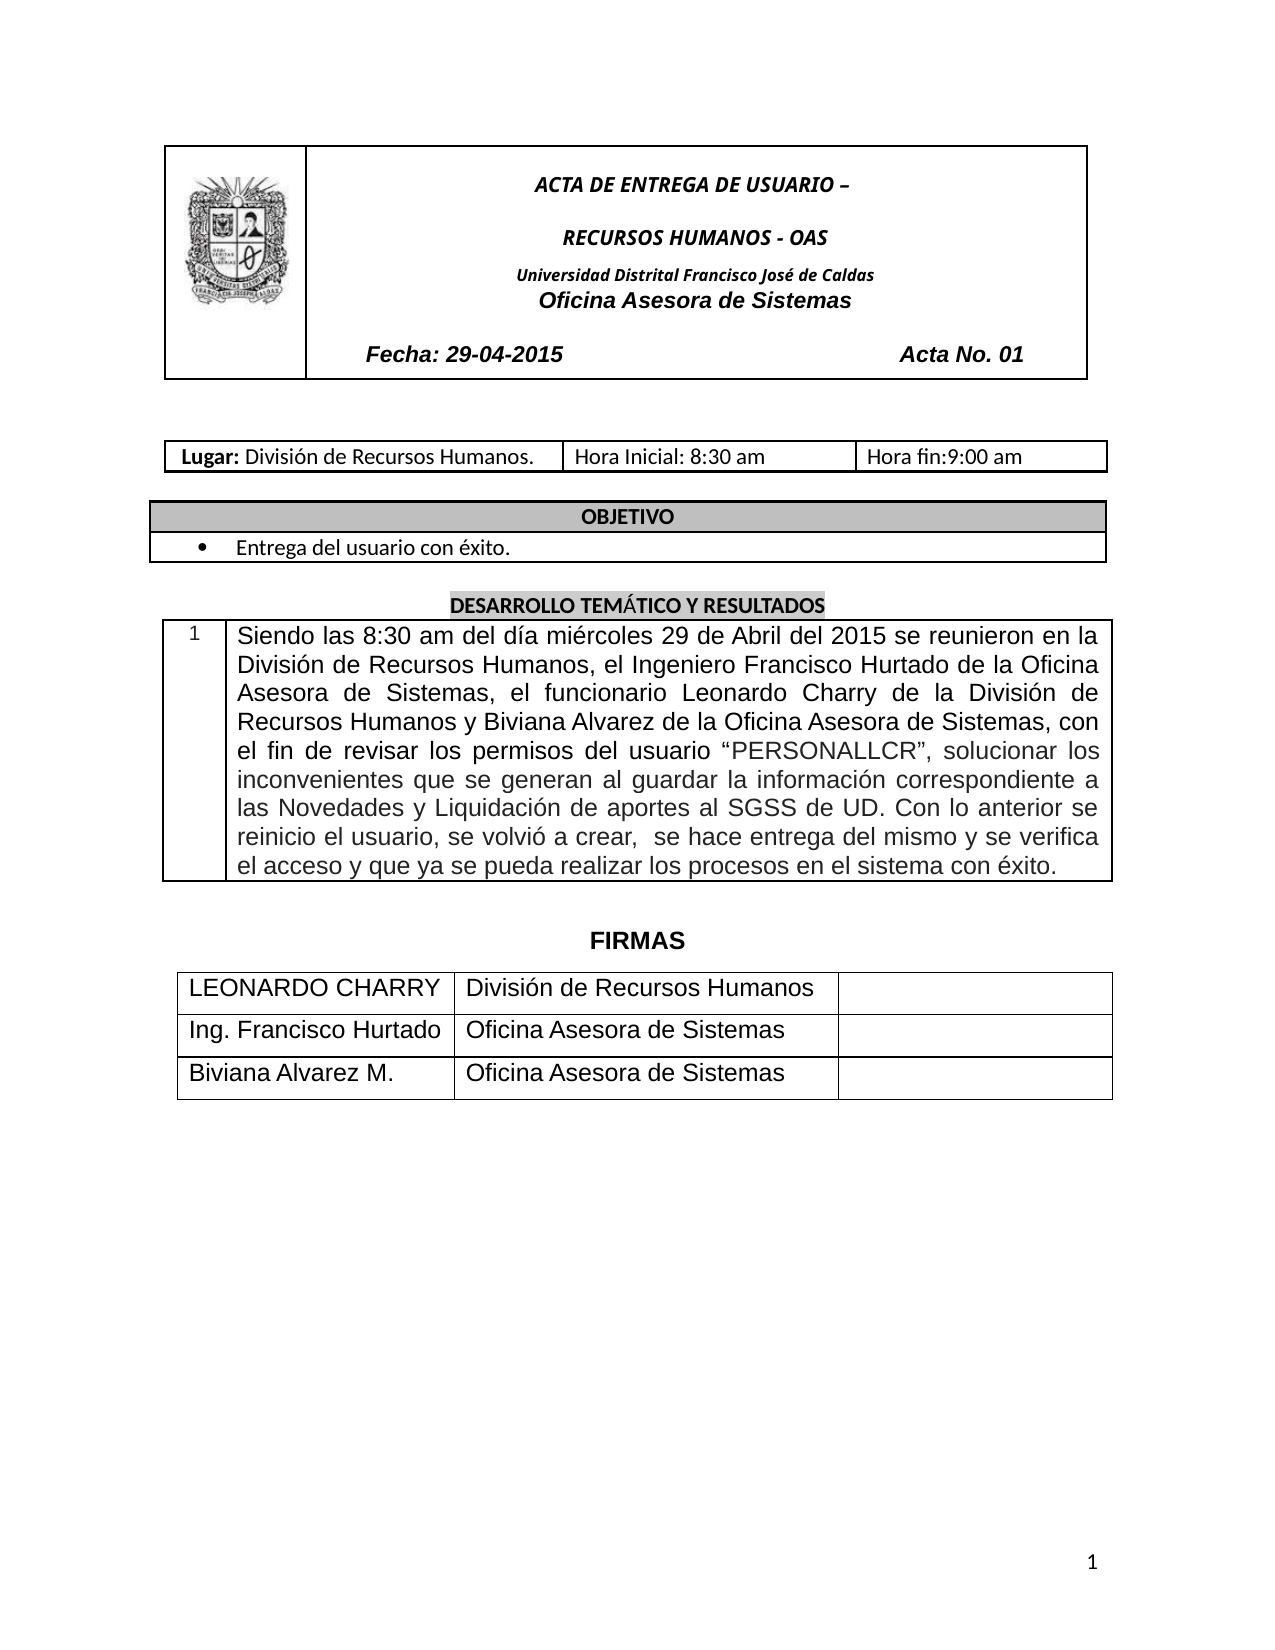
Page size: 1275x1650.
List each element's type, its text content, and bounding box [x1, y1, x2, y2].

text DESARROLLO TEMÁTICO Y RESULTADOS [177, 591, 1098, 619]
table_header Hora fin:9:00 am [857, 442, 1106, 470]
table_cell [839, 1015, 1112, 1056]
table_header Lugar: División de Recursos Humanos. [166, 442, 562, 470]
table_cell Entrega del usuario con éxito. [151, 533, 1105, 561]
table_header LEONARDO CHARRY [178, 973, 454, 1014]
table_header 1 [164, 621, 225, 879]
table_cell Biviana Alvarez M. [178, 1058, 454, 1099]
table_cell Ing. Francisco Hurtado [178, 1015, 454, 1056]
text FIRMAS [177, 926, 1098, 955]
table_header Hora Inicial: 8:30 am [564, 442, 855, 470]
table_header División de Recursos Humanos [455, 973, 838, 1014]
table_cell Oficina Asesora de Sistemas [455, 1058, 838, 1099]
table_header Siendo las 8:30 am del día miércoles 29 de Abril del 2015 se reunieron en la División de Recursos Humanos, el Ingeniero Francisco Hurtado de la Oficina Asesora de Sistemas, el funcionario Leonardo Charry de la División de Recursos Humanos y Biviana Alvarez de la Oficina Asesora de Sistemas, con el fin de revisar los permisos del usuario “PERSONALLCR”, solucionar los inconvenientes que se generan al guardar la información correspondiente a las Novedades y Liquidación de aportes al SGSS de UD. Con lo anterior se reinicio el usuario, se volvió a crear, se hace entrega del mismo y se verifica el acceso y que ya se pueda realizar los procesos en el sistema con éxito. [227, 621, 1111, 879]
table_header [839, 973, 1112, 1014]
table_cell Oficina Asesora de Sistemas [455, 1015, 838, 1056]
table_cell [839, 1058, 1112, 1099]
table_header OBJETIVO [151, 503, 1105, 531]
